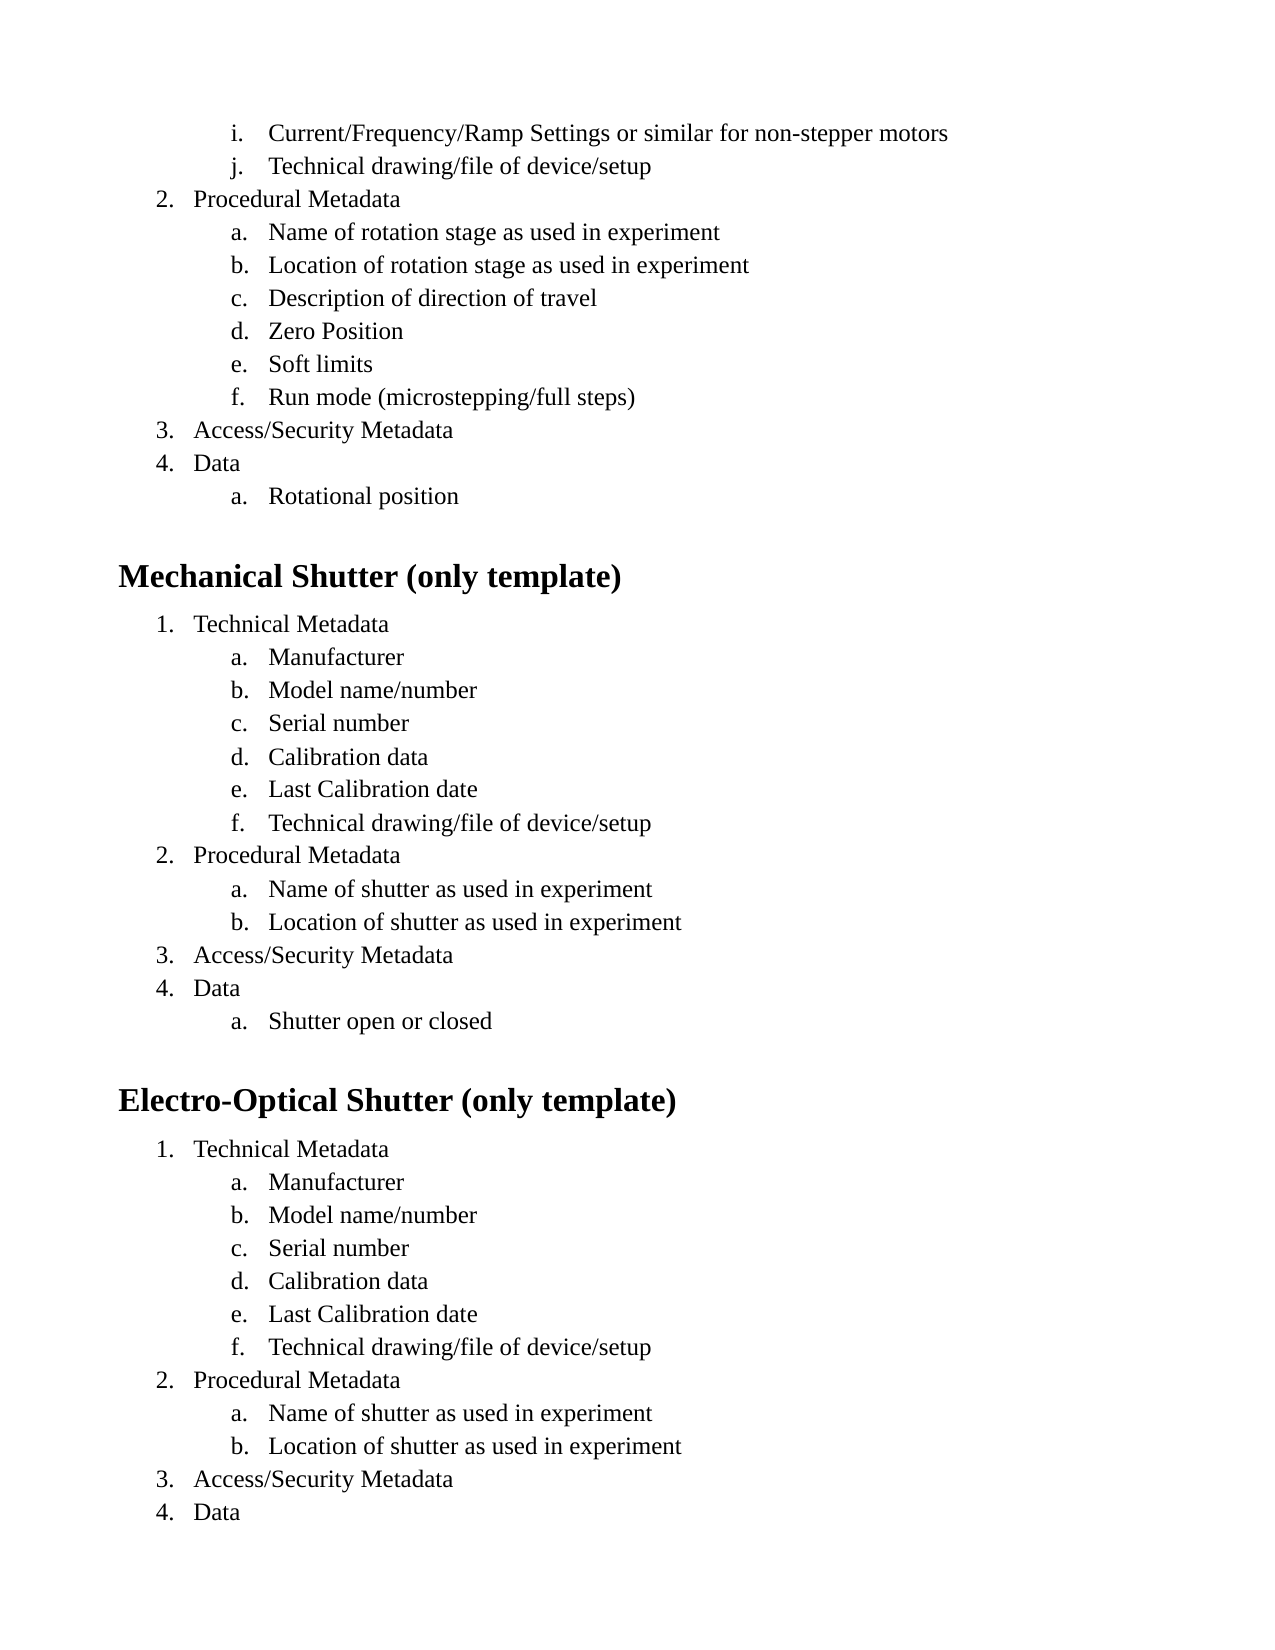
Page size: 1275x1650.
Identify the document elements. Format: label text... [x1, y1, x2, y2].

list Procedural Metadata [156, 184, 1157, 213]
list Access/Security Metadata [156, 940, 1157, 968]
list Technical drawing/file of device/setup [231, 808, 1157, 836]
list Rotational position [231, 481, 1157, 510]
list Current/Frequency/Ramp Settings or similar for non-stepper motors [231, 118, 1157, 147]
list Data [156, 973, 1157, 1001]
list Technical drawing/file of device/setup [231, 1332, 1157, 1361]
list Technical Metadata [156, 1134, 1157, 1163]
list Manufacturer [231, 642, 1157, 671]
list Calibration data [231, 1266, 1157, 1295]
list Calibration data [231, 742, 1157, 770]
list Run mode (microstepping/full steps) [231, 382, 1157, 411]
list Access/Security Metadata [156, 1464, 1157, 1493]
list Location of rotation stage as used in experiment [231, 250, 1157, 279]
list Location of shutter as used in experiment [231, 1431, 1157, 1460]
list Serial number [231, 1233, 1157, 1262]
list Access/Security Metadata [156, 415, 1157, 444]
subtitle Electro-Optical Shutter (only template) [118, 1080, 1157, 1119]
list Last Calibration date [231, 774, 1157, 803]
list Description of direction of travel [231, 283, 1157, 312]
list Procedural Metadata [156, 1365, 1157, 1394]
list Technical drawing/file of device/setup [231, 151, 1157, 180]
list Name of shutter as used in experiment [231, 1398, 1157, 1427]
list Technical Metadata [156, 609, 1157, 638]
list Data [156, 448, 1157, 477]
list Shutter open or closed [231, 1006, 1157, 1034]
list Manufacturer [231, 1167, 1157, 1196]
list Name of rotation stage as used in experiment [231, 217, 1157, 246]
list Name of shutter as used in experiment [231, 874, 1157, 902]
list Procedural Metadata [156, 841, 1157, 869]
list Model name/number [231, 1200, 1157, 1229]
list Data [156, 1497, 1157, 1526]
list Zero Position [231, 316, 1157, 345]
subtitle Mechanical Shutter (only template) [118, 556, 1157, 594]
list Last Calibration date [231, 1299, 1157, 1328]
list Soft limits [231, 349, 1157, 378]
list Model name/number [231, 676, 1157, 704]
list Location of shutter as used in experiment [231, 907, 1157, 935]
list Serial number [231, 708, 1157, 737]
